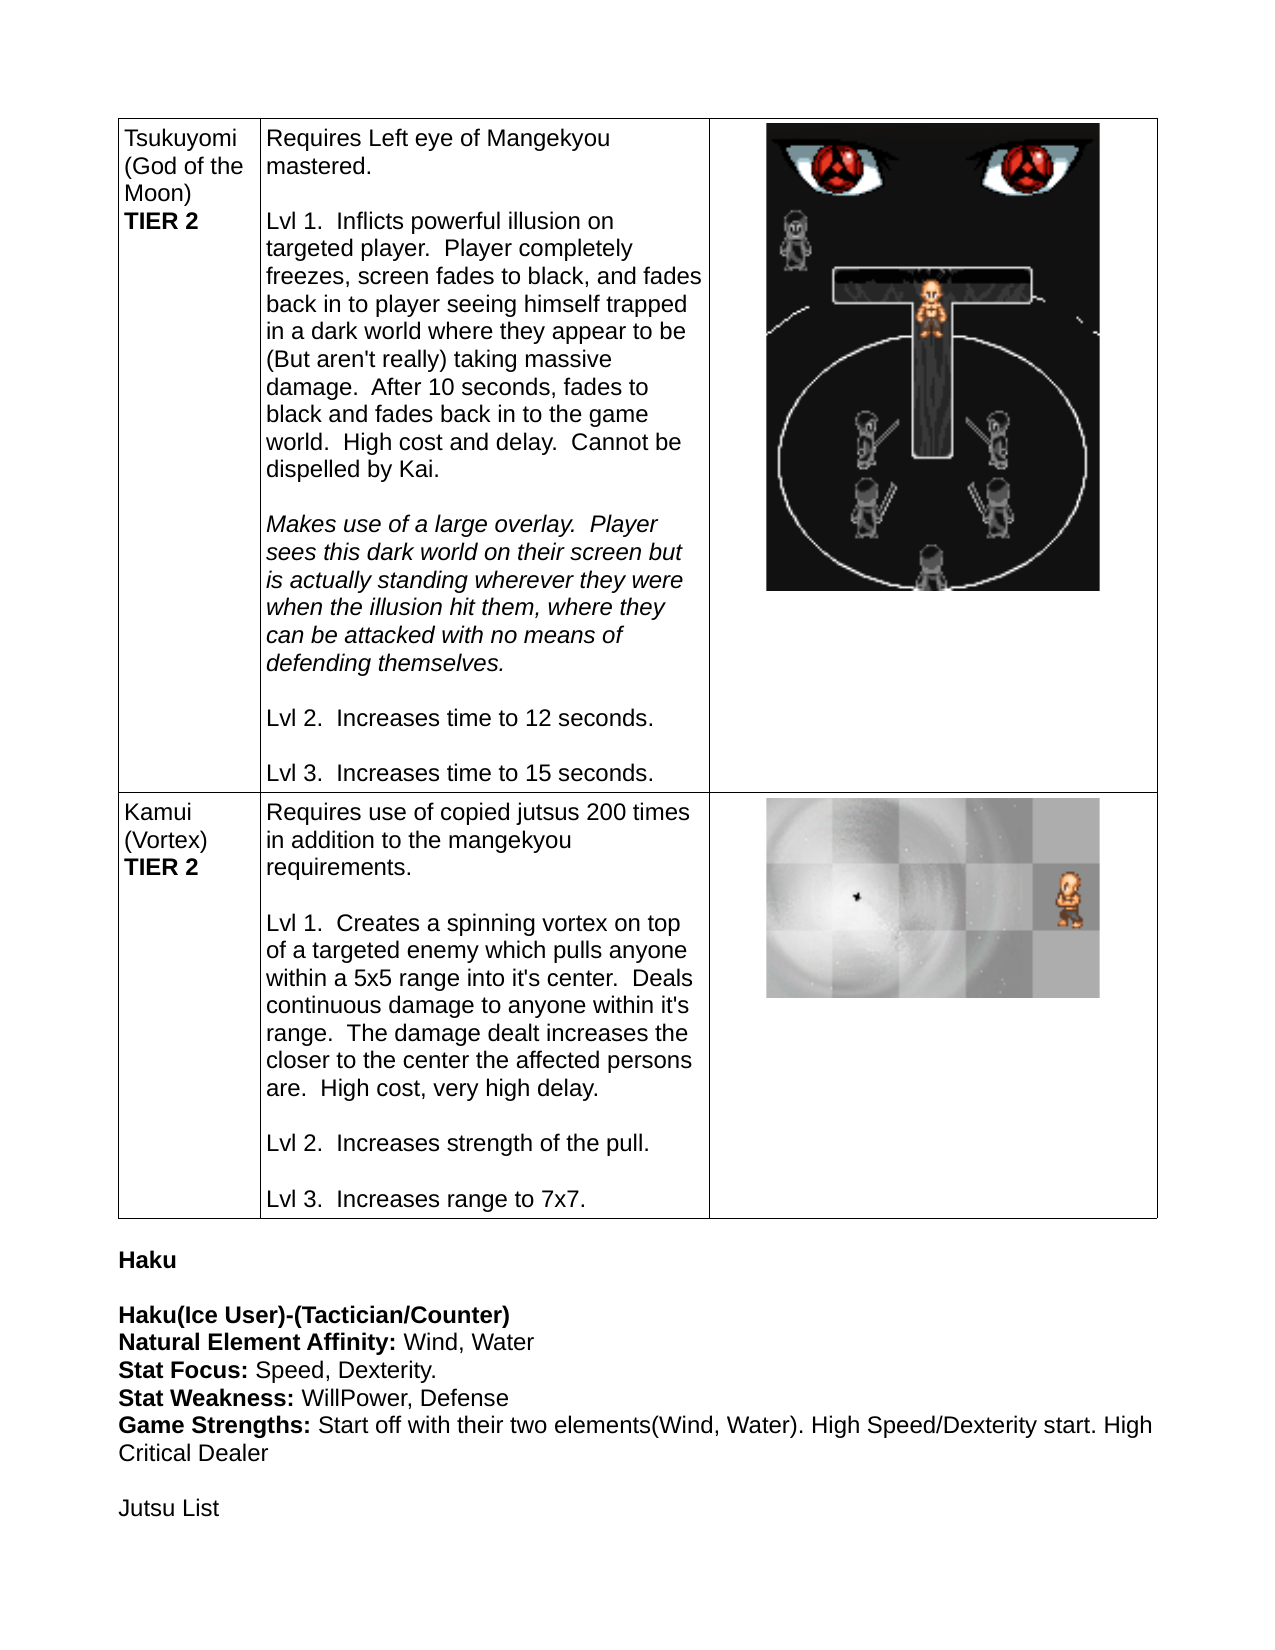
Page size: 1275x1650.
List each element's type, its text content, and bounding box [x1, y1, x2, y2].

text Natural Element Affinity: Wind, Water [118, 1328, 1157, 1356]
text Stat Focus: Speed, Dexterity. [118, 1356, 1157, 1383]
picture [766, 798, 1100, 998]
text Jutsu List [118, 1494, 1157, 1522]
table_cell Requires Left eye of Mangekyou mastered. Lvl 1. Inflicts powerful illusion on targeted player. Player completely freezes, screen fades to black, and fades back in to player seeing himself trapped in a dark world where they appear to be (But aren't really) taking massive damage. After 10 seconds, fades to black and fades back in to the game world. High cost and delay. Cannot be dispelled by Kai. Makes use of a large overlay. Player sees this dark world on their screen but is actually standing wherever they were when the illusion hit them, where they can be attacked with no means of defending themselves. Lvl 2. Increases time to 12 seconds. Lvl 3. Increases time to 15 seconds. [261, 119, 709, 792]
table_cell Tsukuyomi (God of the Moon) TIER 2 [119, 119, 260, 792]
table_cell Kamui (Vortex) TIER 2 [119, 793, 260, 1218]
table_cell [710, 119, 1157, 792]
picture [766, 123, 1100, 591]
text Haku [118, 1246, 1157, 1273]
text Haku(Ice User)-(Tactician/Counter) [118, 1301, 1157, 1328]
table_cell [710, 793, 1157, 1218]
text Stat Weakness: WillPower, Defense [118, 1383, 1157, 1411]
text Game Strengths: Start off with their two elements(Wind, Water). High Speed/Dexterity start. High Critical Dealer [118, 1411, 1157, 1466]
table_cell Requires use of copied jutsus 200 times in addition to the mangekyou requirements. Lvl 1. Creates a spinning vortex on top of a targeted enemy which pulls anyone within a 5x5 range into it's center. Deals continuous damage to anyone within it's range. The damage dealt increases the closer to the center the affected persons are. High cost, very high delay. Lvl 2. Increases strength of the pull. Lvl 3. Increases range to 7x7. [261, 793, 709, 1218]
